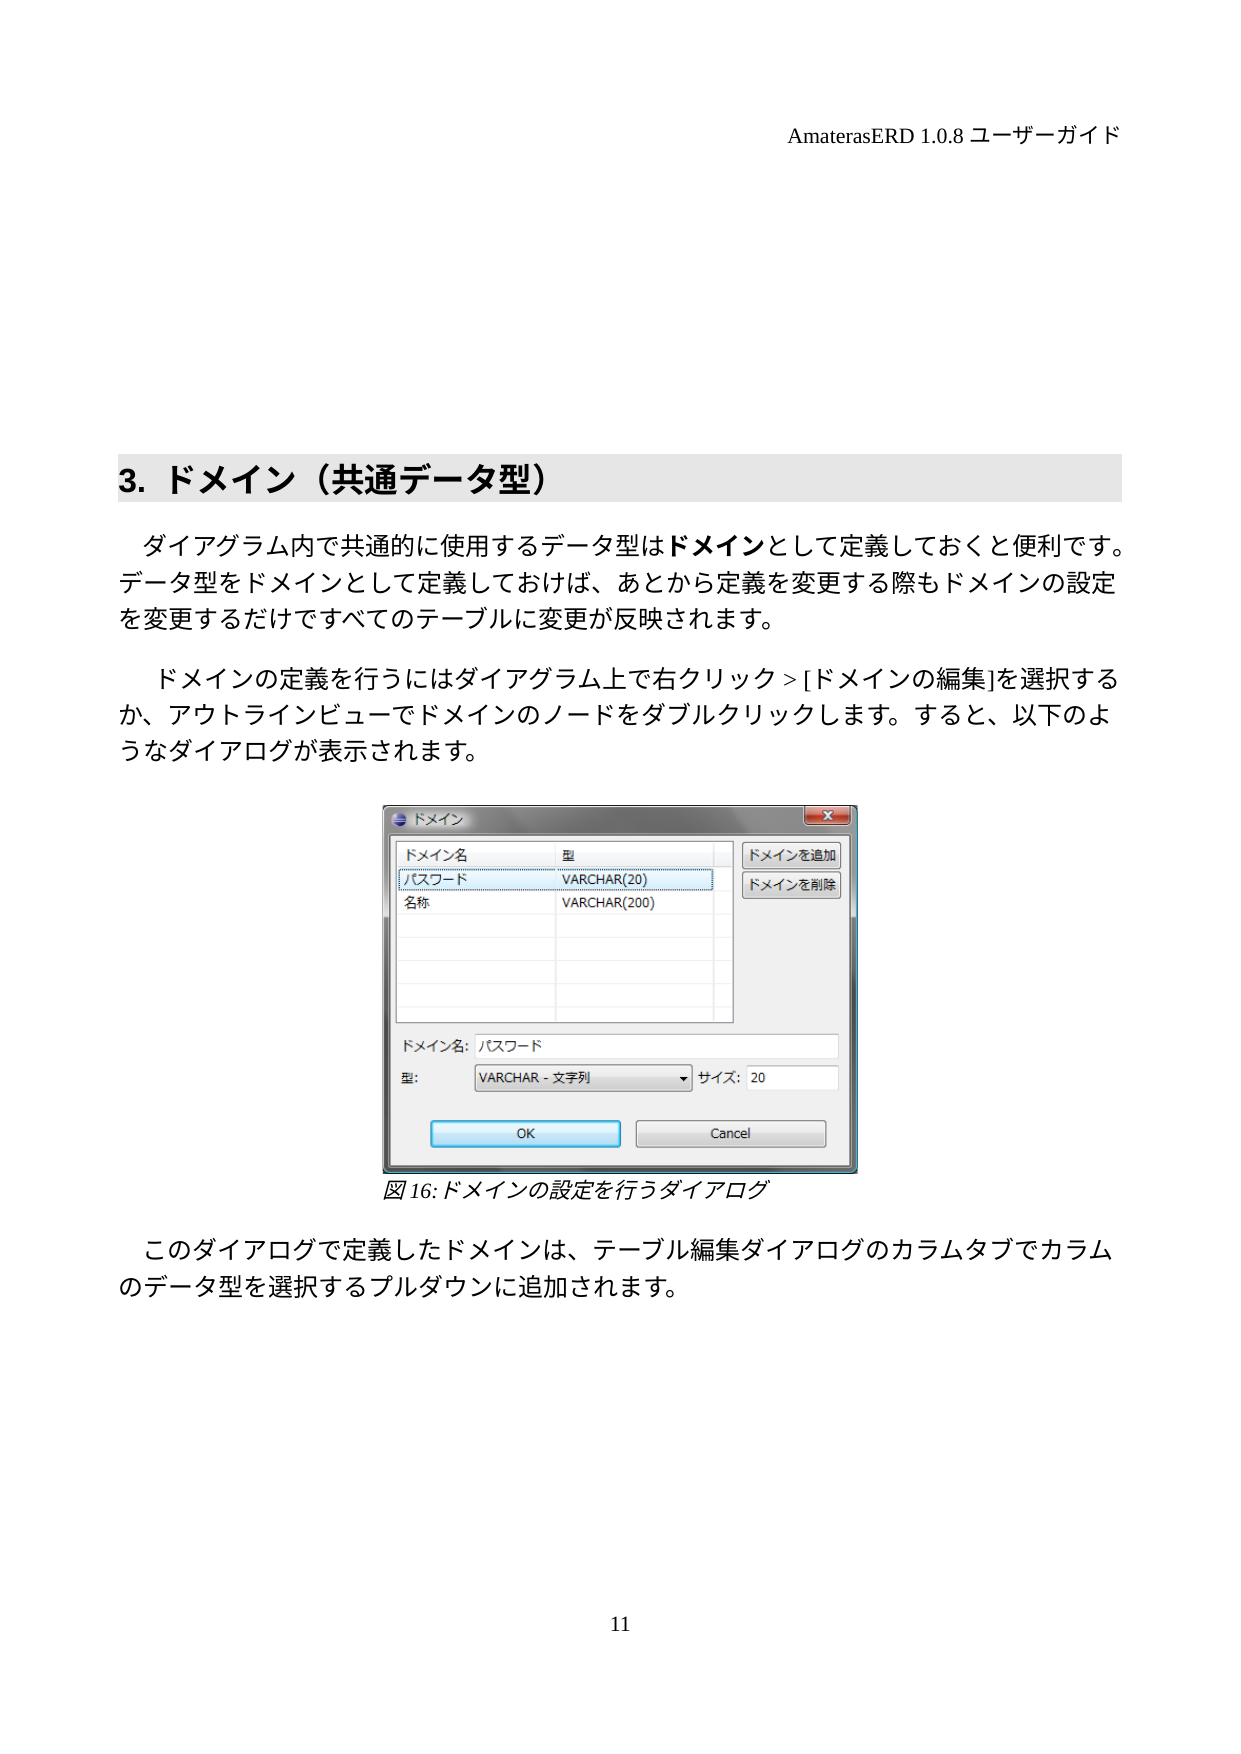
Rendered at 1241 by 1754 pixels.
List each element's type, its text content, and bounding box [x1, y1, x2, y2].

text ドメインの定義を行うにはダイアグラム上で右クリック > [ドメインの編集]を選択するか、アウトラインビューでドメインのノードをダブルクリックします。すると、以下のようなダイアログが表示されます。 [118, 659, 1122, 768]
picture [382, 805, 858, 1174]
text 図 16:ドメインの設定を行うダイアログ [382, 1174, 857, 1205]
text ダイアグラム内で共通的に使用するデータ型はドメインとして定義しておくと便利です。データ型をドメインとして定義しておけば、あとから定義を変更する際もドメインの設定を変更するだけですべてのテーブルに変更が反映されます。 [118, 527, 1122, 636]
subtitle ドメイン（共通データ型） [118, 454, 1122, 502]
text このダイアログで定義したドメインは、テーブル編集ダイアログのカラムタブでカラムのデータ型を選択するプルダウンに追加されます。 [118, 791, 1122, 1303]
